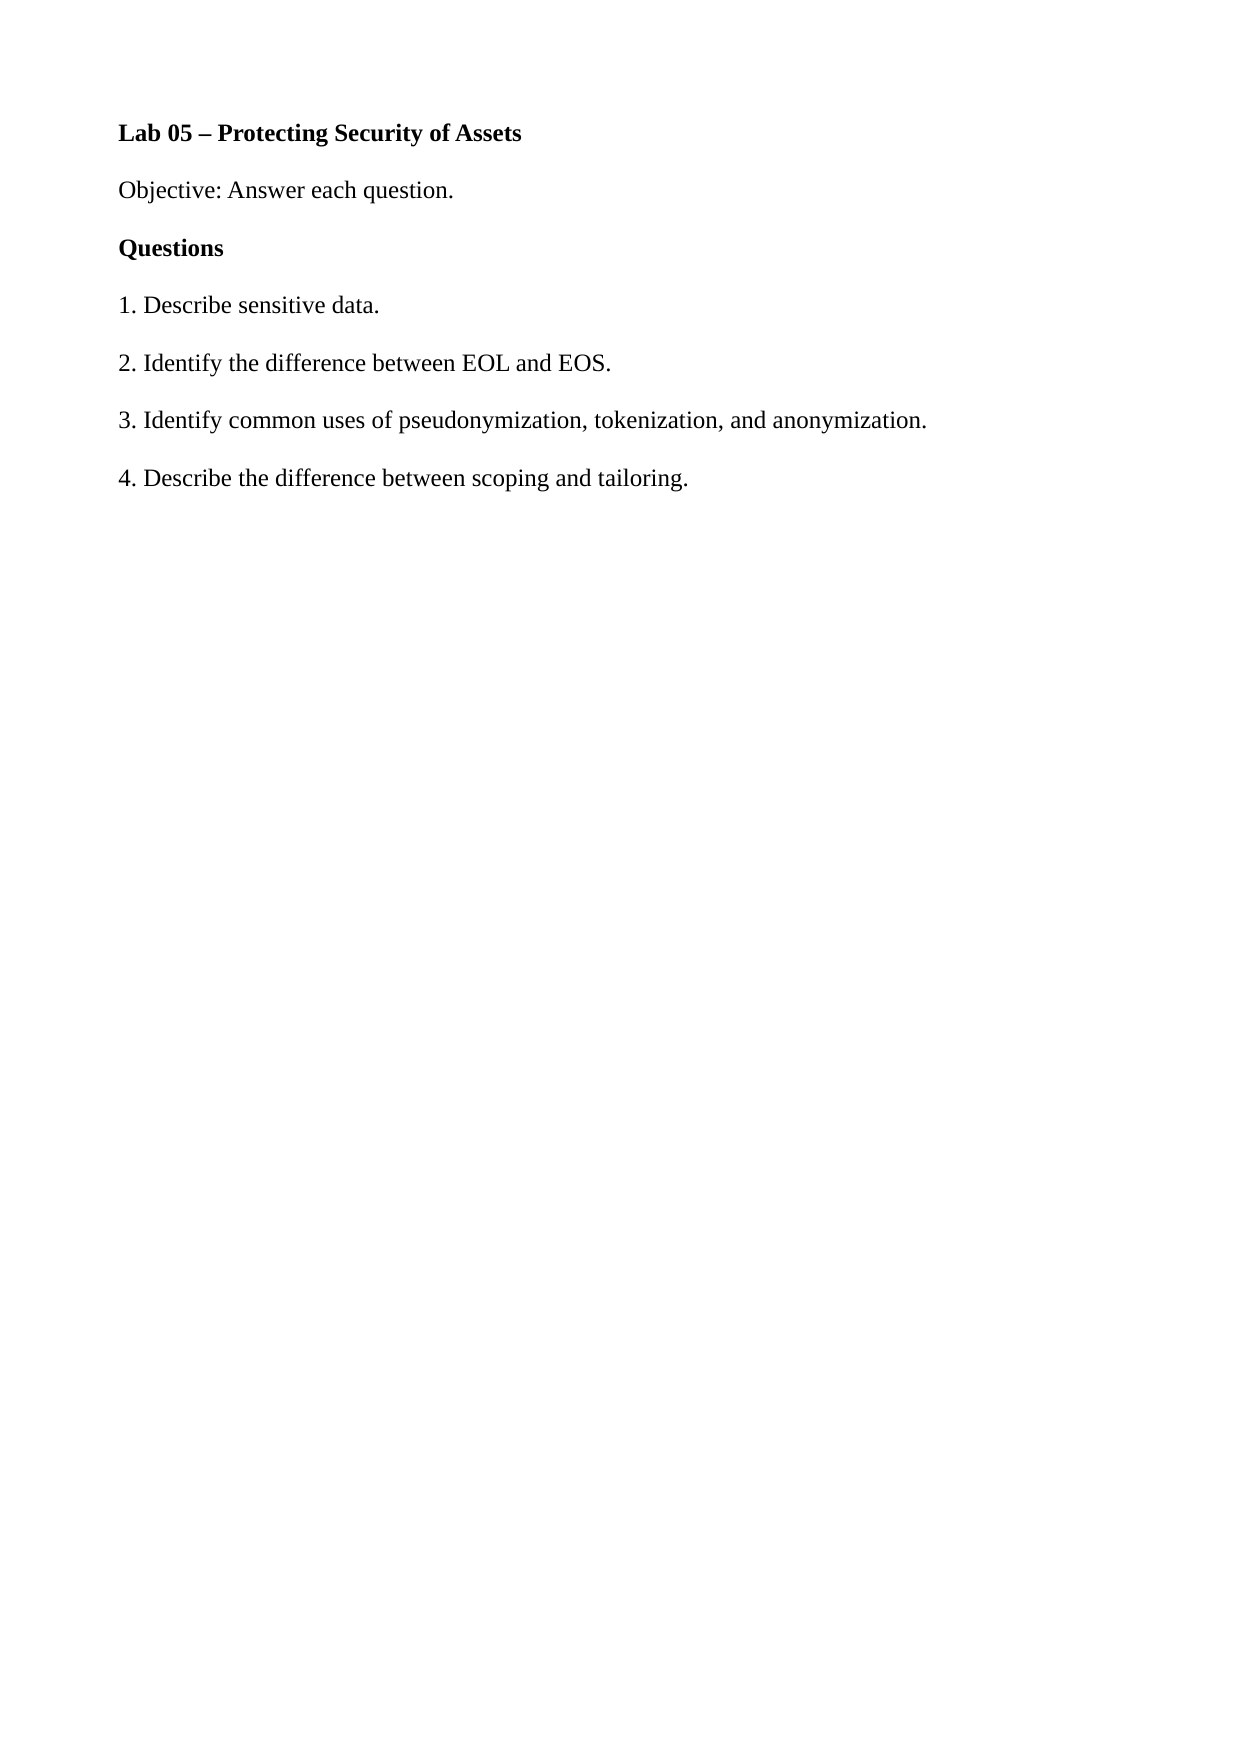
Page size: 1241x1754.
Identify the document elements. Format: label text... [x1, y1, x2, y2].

text 2. Identify the difference between EOL and EOS. [118, 348, 1122, 377]
text 1. Describe sensitive data. [118, 291, 1122, 319]
text 4. Describe the difference between scoping and tailoring. [118, 463, 1122, 492]
text Lab 05 – Protecting Security of Assets [118, 118, 1122, 147]
text Objective: Answer each question. [118, 176, 1122, 204]
text 3. Identify common uses of pseudonymization, tokenization, and anonymization. [118, 406, 1122, 434]
text Questions [118, 233, 1122, 262]
